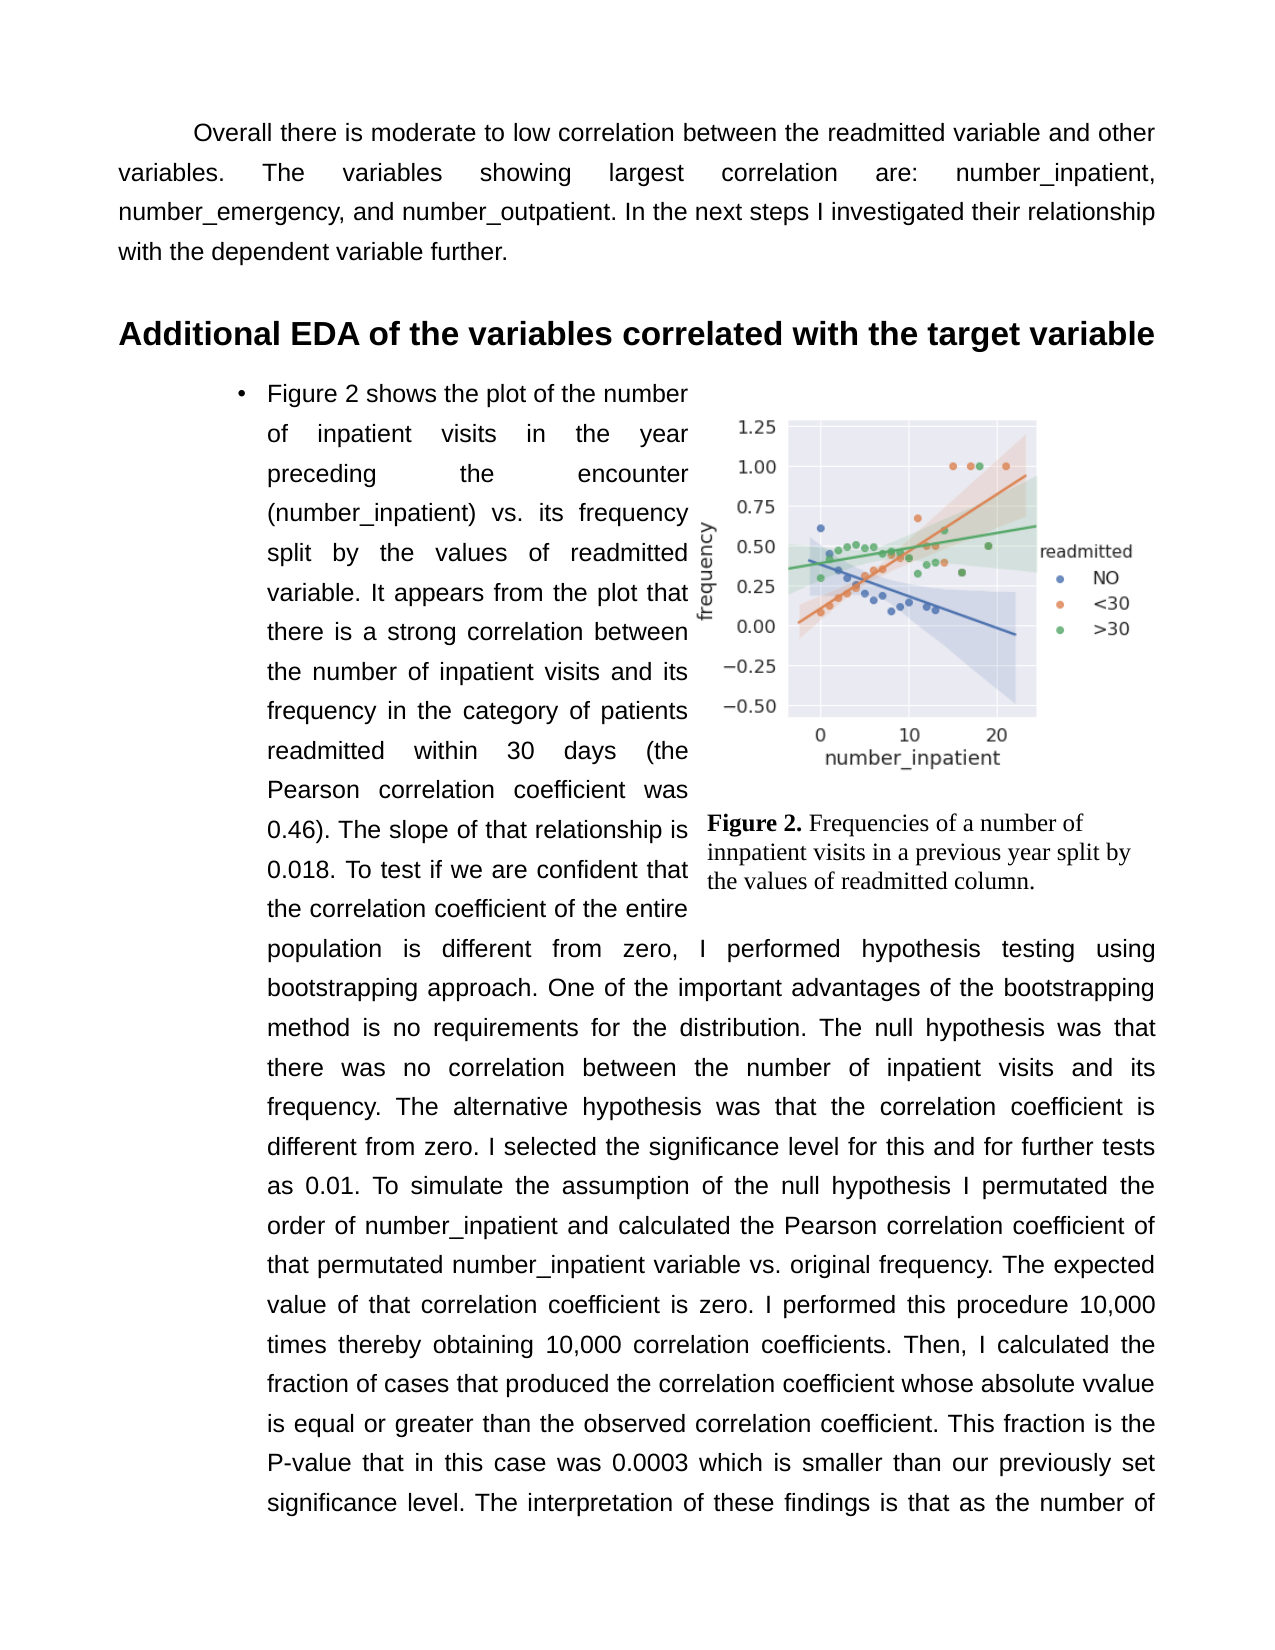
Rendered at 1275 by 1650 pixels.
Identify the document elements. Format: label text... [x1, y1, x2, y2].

text Overall there is moderate to low correlation between the readmitted variable and other variables. The variables showing largest correlation are: number_inpatient, number_emergency, and number_outpatient. In the next steps I investigated their relationship with the dependent variable further. [118, 118, 1157, 266]
list Figure 2 shows the plot of the number of inpatient visits in the year preceding the encounter (number_inpatient) vs. its frequency split by the values of readmitted variable. It appears from the plot that there is a strong correlation between the number of inpatient visits and its frequency in the category of patients readmitted within 30 days (the Pearson correlation coefficient was 0.46). The slope of that relationship is 0.018. To test if we are confident that the correlation coefficient of the entire population is different from zero, I performed hypothesis testing using bootstrapping approach. One of the important advantages of the bootstrapping method is no requirements for the distribution. The null hypothesis was that there was no correlation between the number of inpatient visits and its frequency. The alternative hypothesis was that the correlation coefficient is different from zero. I selected the significance level for this and for further tests as 0.01. To simulate the assumption of the null hypothesis I permutated the order of number_inpatient and calculated the Pearson correlation coefficient of that permutated number_inpatient variable vs. original frequency. The expected value of that correlation coefficient is zero. I performed this procedure 10,000 times thereby obtaining 10,000 correlation coefficients. Then, I calculated the fraction of cases that produced the correlation coefficient whose absolute vvalue is equal or greater than the observed correlation coefficient. This fraction is the P-value that in this case was 0.0003 which is smaller than our previously set significance level. The interpretation of these findings is that as the number of inpatient visits in the year preceding the encounter increases the chances that the patien will be readmitted within 30 days of hospital discharge also increase. The slope of 0.018 indicates that for every additional inpatient visit during the preceding year the chances of being readmitted within 30 days increase by approximately 0.018. [237, 379, 1157, 1517]
subtitle Additional EDA of the variables correlated with the target variable [118, 314, 1157, 352]
picture [689, 406, 1149, 777]
